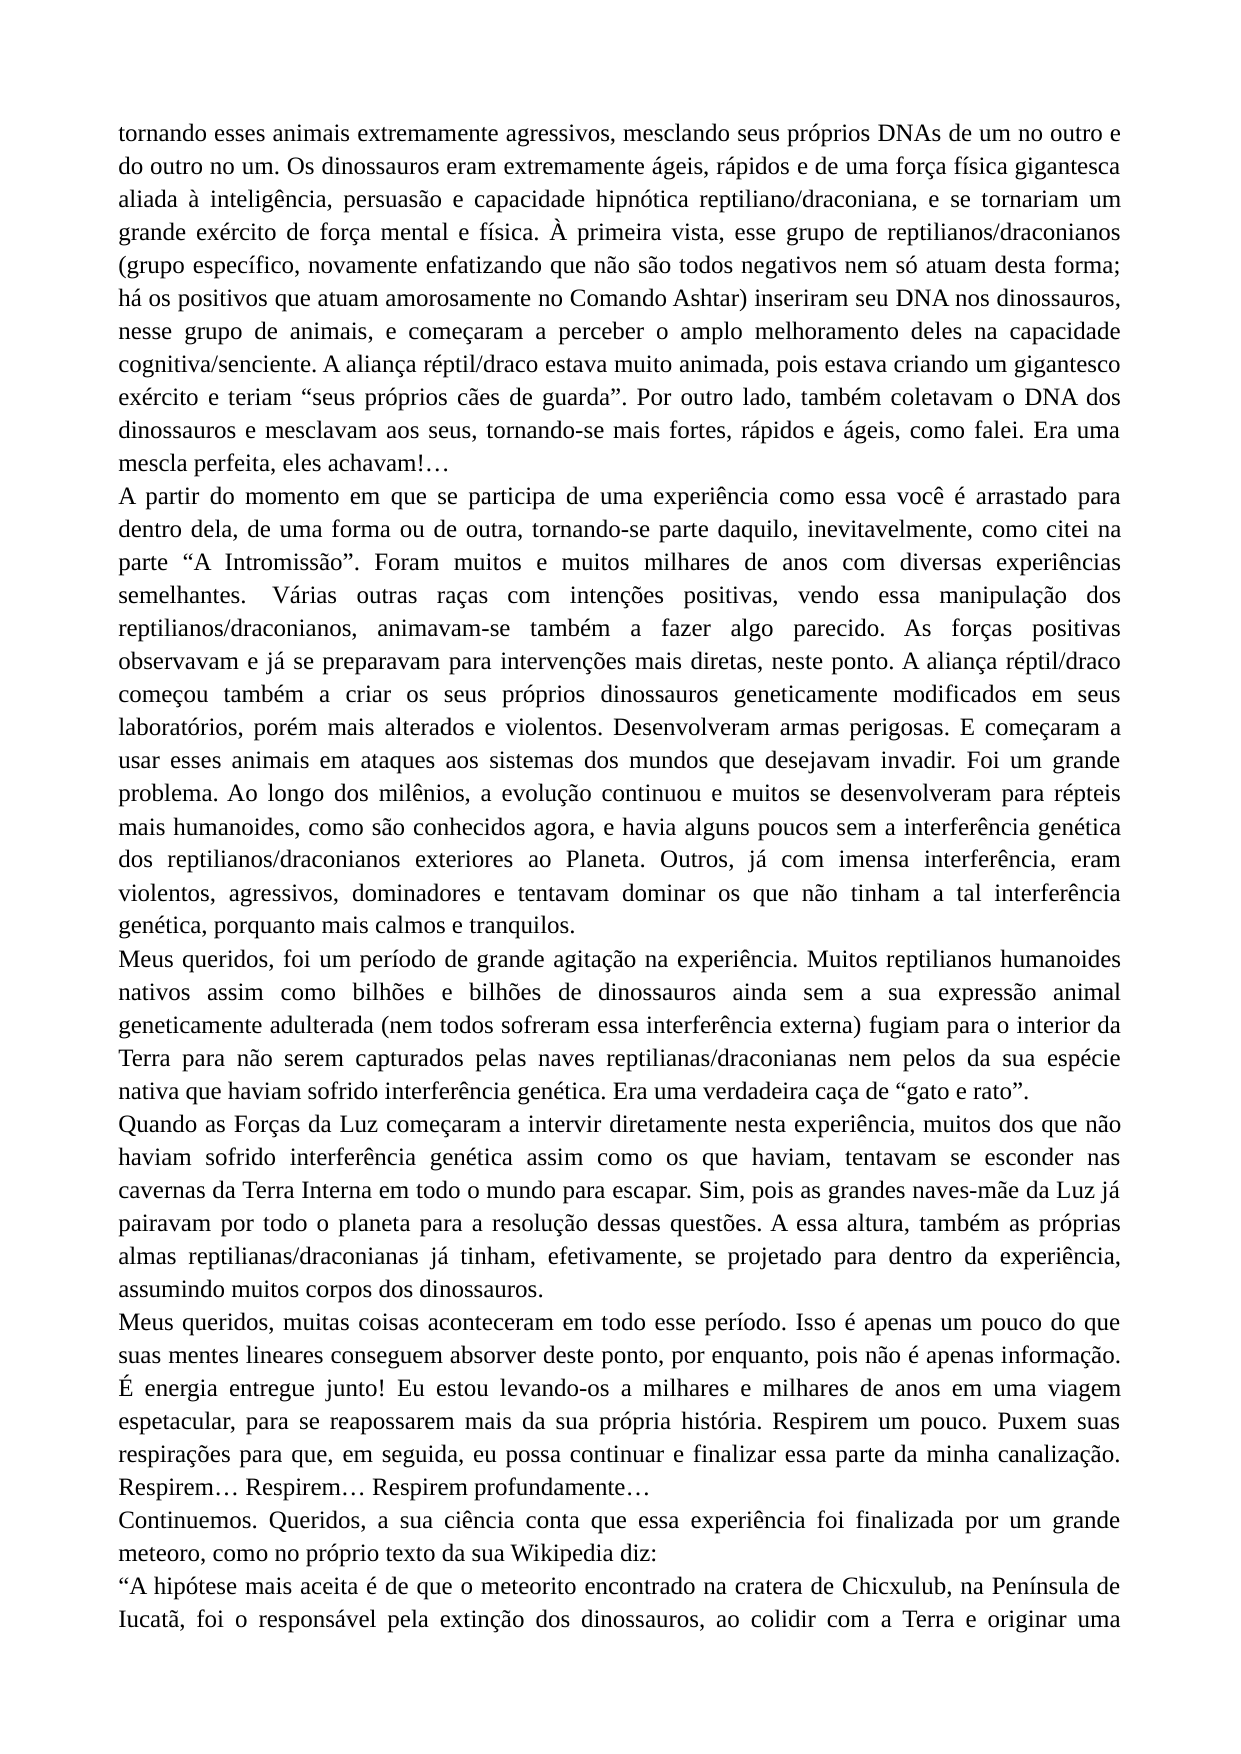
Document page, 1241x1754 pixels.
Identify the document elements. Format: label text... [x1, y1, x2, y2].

text “A hipótese mais aceita é de que o meteorito encontrado na cratera de Chicxulub, na Península de Iucatã, foi o responsável pela extinção dos dinossauros, ao colidir com a Terra e originar uma [118, 1571, 1122, 1633]
text Continuemos. Queridos, a sua ciência conta que essa experiência foi finalizada por um grande meteoro, como no próprio texto da sua Wikipedia diz: [118, 1505, 1122, 1567]
text A partir do momento em que se participa de uma experiência como essa você é arrastado para dentro dela, de uma forma ou de outra, tornando-se parte daquilo, inevitavelmente, como citei na parte “A Intromissão”. Foram muitos e muitos milhares de anos com diversas experiências semelhantes. Várias outras raças com intenções positivas, vendo essa manipulação dos reptilianos/draconianos, animavam-se também a fazer algo parecido. As forças positivas observavam e já se preparavam para intervenções mais diretas, neste ponto. A aliança réptil/draco começou também a criar os seus próprios dinossauros geneticamente modificados em seus laboratórios, porém mais alterados e violentos. Desenvolveram armas perigosas. E começaram a usar esses animais em ataques aos sistemas dos mundos que desejavam invadir. Foi um grande problema. Ao longo dos milênios, a evolução continuou e muitos se desenvolveram para répteis mais humanoides, como são conhecidos agora, e havia alguns poucos sem a interferência genética dos reptilianos/draconianos exteriores ao Planeta. Outros, já com imensa interferência, eram violentos, agressivos, dominadores e tentavam dominar os que não tinham a tal interferência genética, porquanto mais calmos e tranquilos. [118, 481, 1122, 939]
text Meus queridos, muitas coisas aconteceram em todo esse período. Isso é apenas um pouco do que suas mentes lineares conseguem absorver deste ponto, por enquanto, pois não é apenas informação. É energia entregue junto! Eu estou levando-os a milhares e milhares de anos em uma viagem espetacular, para se reapossarem mais da sua própria história. Respirem um pouco. Puxem suas respirações para que, em seguida, eu possa continuar e finalizar essa parte da minha canalização. Respirem… Respirem… Respirem profundamente… [118, 1307, 1122, 1501]
text Meus queridos, foi um período de grande agitação na experiência. Muitos reptilianos humanoides nativos assim como bilhões e bilhões de dinossauros ainda sem a sua expressão animal geneticamente adulterada (nem todos sofreram essa interferência externa) fugiam para o interior da Terra para não serem capturados pelas naves reptilianas/draconianas nem pelos da sua espécie nativa que haviam sofrido interferência genética. Era uma verdadeira caça de “gato e rato”. [118, 944, 1122, 1104]
text tornando esses animais extremamente agressivos, mesclando seus próprios DNAs de um no outro e do outro no um. Os dinossauros eram extremamente ágeis, rápidos e de uma força física gigantesca aliada à inteligência, persuasão e capacidade hipnótica reptiliano/draconiana, e se tornariam um grande exército de força mental e física. À primeira vista, esse grupo de reptilianos/draconianos (grupo específico, novamente enfatizando que não são todos negativos nem só atuam desta forma; há os positivos que atuam amorosamente no Comando Ashtar) inseriram seu DNA nos dinossauros, nesse grupo de animais, e começaram a perceber o amplo melhoramento deles na capacidade cognitiva/senciente. A aliança réptil/draco estava muito animada, pois estava criando um gigantesco exército e teriam “seus próprios cães de guarda”. Por outro lado, também coletavam o DNA dos dinossauros e mesclavam aos seus, tornando-se mais fortes, rápidos e ágeis, como falei. Era uma mescla perfeita, eles achavam!… [118, 118, 1122, 477]
text Quando as Forças da Luz começaram a intervir diretamente nesta experiência, muitos dos que não haviam sofrido interferência genética assim como os que haviam, tentavam se esconder nas cavernas da Terra Interna em todo o mundo para escapar. Sim, pois as grandes naves-mãe da Luz já pairavam por todo o planeta para a resolução dessas questões. A essa altura, também as próprias almas reptilianas/draconianas já tinham, efetivamente, se projetado para dentro da experiência, assumindo muitos corpos dos dinossauros. [118, 1109, 1122, 1303]
